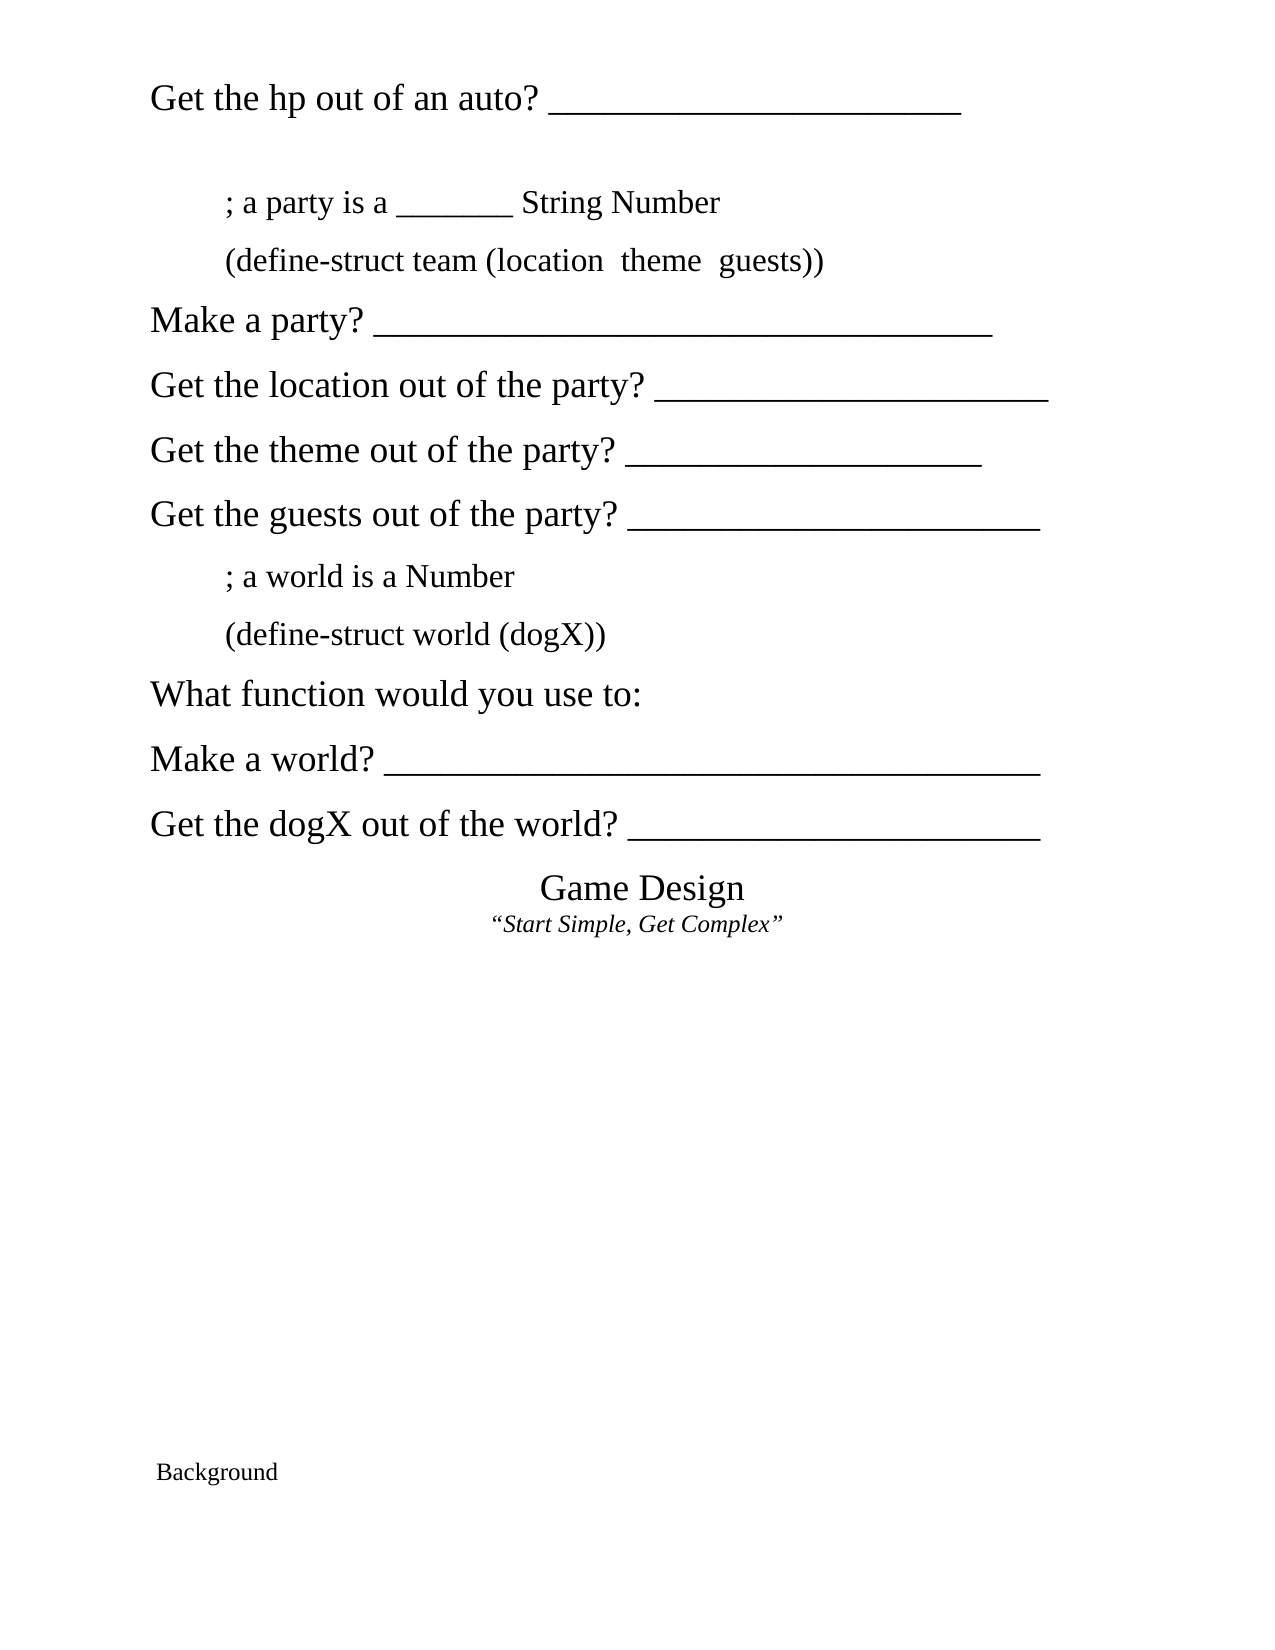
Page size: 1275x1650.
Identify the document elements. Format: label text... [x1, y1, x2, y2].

table_cell [150, 1500, 637, 1556]
text Game Design [159, 866, 1125, 909]
text Get the location out of the party? _____________________ [150, 362, 1125, 406]
text (define-struct team (location theme guests)) [150, 240, 1125, 279]
text Make a party? _________________________________ [150, 298, 1125, 341]
table_header [638, 1443, 1125, 1499]
table_header Background [150, 1443, 637, 1499]
table_cell [638, 1500, 1125, 1556]
text “Start Simple, Get Complex” [150, 909, 1125, 937]
text ; a world is a Number [150, 557, 1125, 595]
text Get the hp out of an auto? ______________________ [150, 75, 1125, 118]
text Get the guests out of the party? ______________________ [150, 492, 1125, 535]
text (define-struct world (dogX)) [150, 614, 1125, 652]
text What images will you need for your game? [150, 1416, 1125, 1443]
text Get the theme out of the party? ___________________ [150, 427, 1125, 470]
text ; a party is a _______ String Number [150, 183, 1125, 221]
text Get the dogX out of the world? ______________________ [150, 801, 1125, 844]
text What function would you use to: [150, 672, 1125, 715]
text Make a world? ___________________________________ [150, 736, 1125, 779]
text Draw a rough sketch of your game in action [150, 962, 1125, 989]
